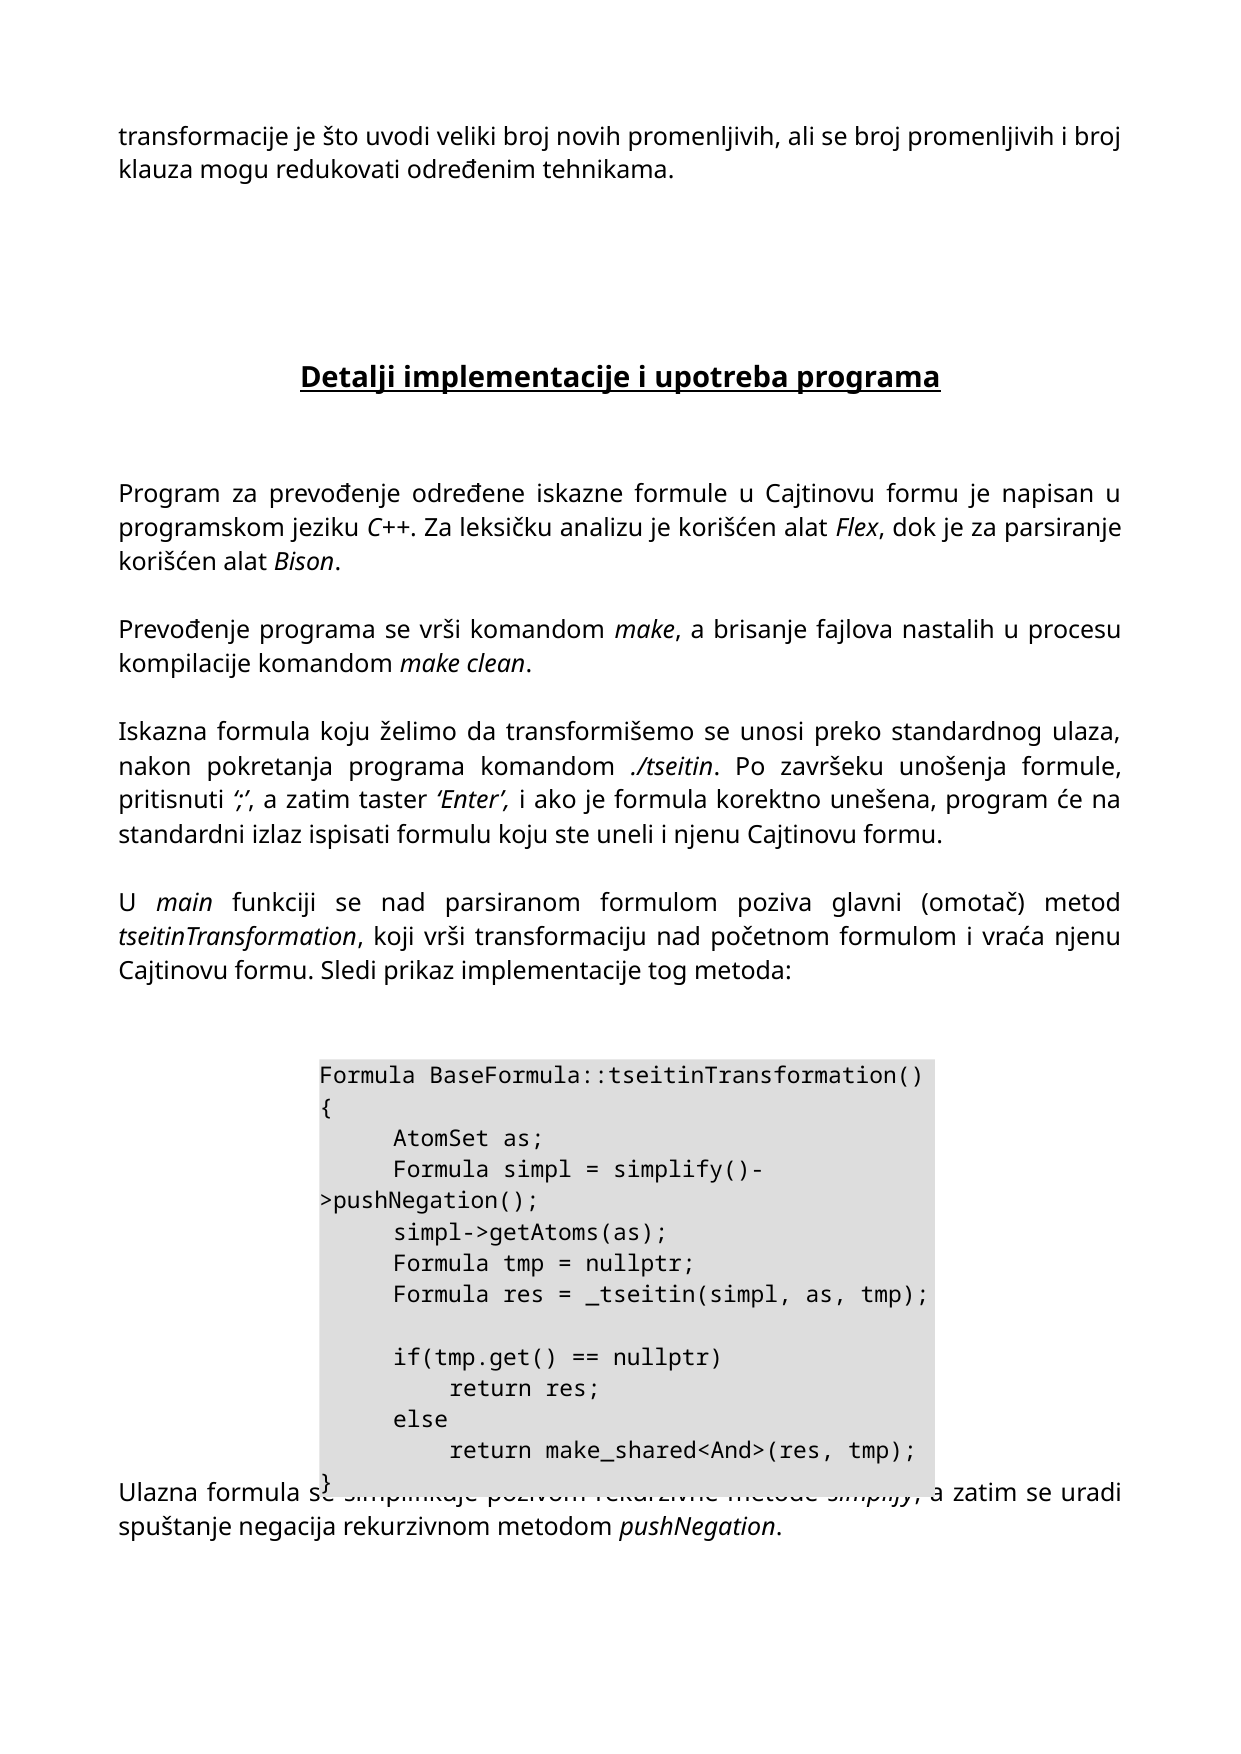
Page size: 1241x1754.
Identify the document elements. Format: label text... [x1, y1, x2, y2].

text Detalji implementacije i upotreba programa [118, 357, 1122, 396]
text Iskazna formula koju želimo da transformišemo se unosi preko standardnog ulaza, nakon pokretanja programa komandom ./tseitin. Po završeku unošenja formule, pritisnuti ‘;’, a zatim taster ‘Enter’, i ako je formula korektno unešena, program će na standardni izlaz ispisati formulu koju ste uneli i njenu Cajtinovu formu. [118, 714, 1122, 850]
text Prevođenje programa se vrši komandom make, a brisanje fajlova nastalih u procesu kompilacije komandom make clean. [118, 612, 1122, 680]
text U main funkciji se nad parsiranom formulom poziva glavni (omotač) metod tseitinTransformation, koji vrši transformaciju nad početnom formulom i vraća njenu Cajtinovu formu. Sledi prikaz implementacije tog metoda: [118, 884, 1122, 987]
text Program za prevođenje određene iskazne formule u Cajtinovu formu je napisan u programskom jeziku C++. Za leksičku analizu je korišćen alat Flex, dok je za parsiranje korišćen alat Bison. [118, 476, 1122, 578]
text Ulazna formula se simplifikuje pozivom rekurzivne metode simplify, a zatim se uradi spuštanje negacija rekurzivnom metodom pushNegation. [118, 1475, 1122, 1543]
text transformacije je što uvodi veliki broj novih promenljivih, ali se broj promenljivih i broj klauza mogu redukovati određenim tehnikama. [118, 118, 1122, 186]
